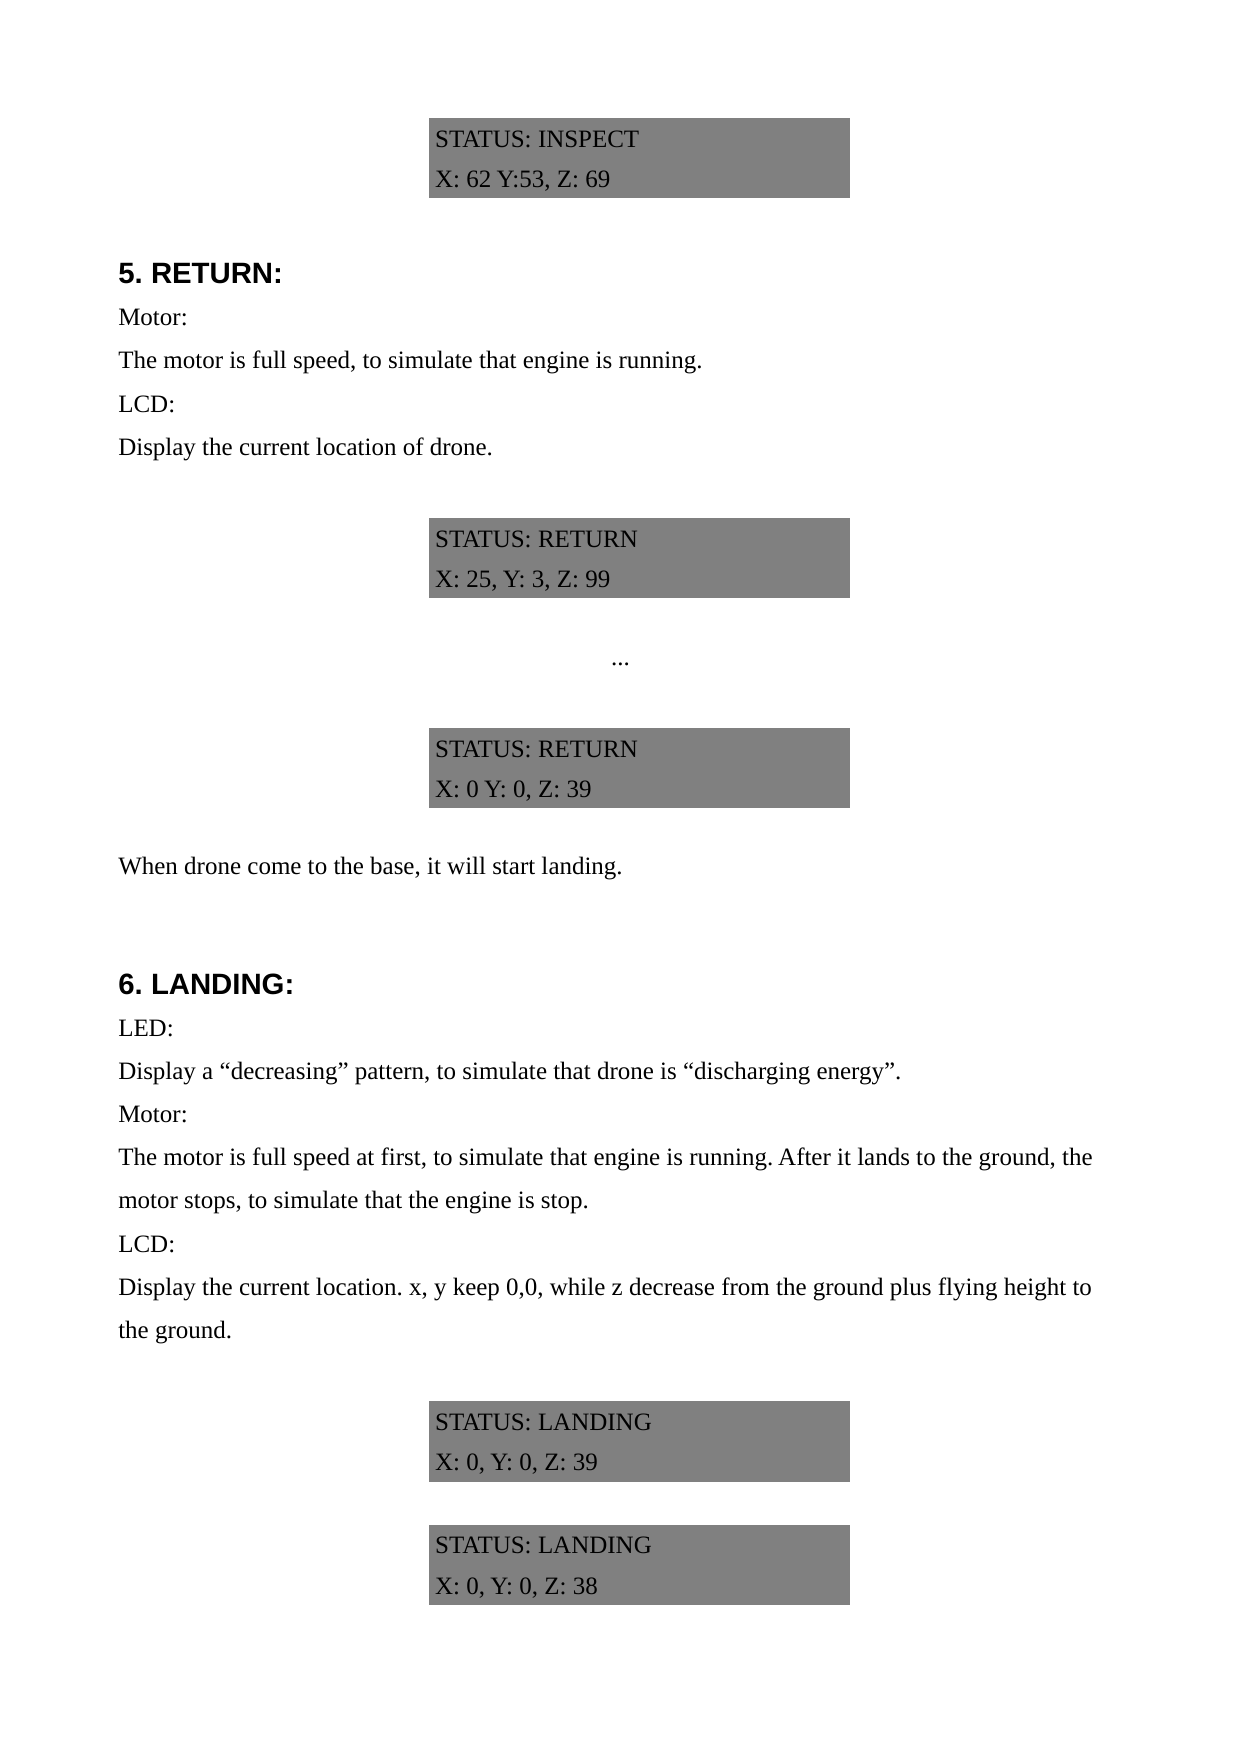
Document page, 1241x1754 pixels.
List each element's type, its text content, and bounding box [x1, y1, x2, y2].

text LCD: [118, 389, 1122, 417]
text When drone come to the base, it will start landing. [118, 851, 1122, 880]
text Display the current location. x, y keep 0,0, while z decrease from the ground plus flying height to the ground. [118, 1272, 1122, 1344]
text ... [118, 642, 1122, 670]
table_header STATUS: RETURN [429, 518, 850, 558]
table_header STATUS: LANDING [429, 1401, 850, 1441]
table_header STATUS: INSPECT [429, 118, 850, 158]
text Display the current location of drone. [118, 432, 1122, 461]
subtitle 6. LANDING: [118, 967, 1122, 1001]
table_cell X: 0 Y: 0, Z: 39 [429, 768, 850, 808]
text Display a “decreasing” pattern, to simulate that drone is “discharging energy”. [118, 1056, 1122, 1085]
table_cell X: 0, Y: 0, Z: 39 [429, 1441, 850, 1482]
table_cell X: 25, Y: 3, Z: 99 [429, 558, 850, 598]
table_header STATUS: LANDING [429, 1525, 850, 1565]
table_header STATUS: RETURN [429, 728, 850, 768]
text LCD: [118, 1229, 1122, 1257]
text LED: [118, 1013, 1122, 1042]
text The motor is full speed at first, to simulate that engine is running. After it lands to the ground, the motor stops, to simulate that the engine is stop. [118, 1142, 1122, 1214]
subtitle 5. RETURN: [118, 256, 1122, 290]
text The motor is full speed, to simulate that engine is running. [118, 346, 1122, 374]
text Motor: [118, 302, 1122, 331]
text Motor: [118, 1099, 1122, 1128]
table_cell X: 0, Y: 0, Z: 38 [429, 1565, 850, 1605]
table_cell X: 62 Y:53, Z: 69 [429, 158, 850, 198]
